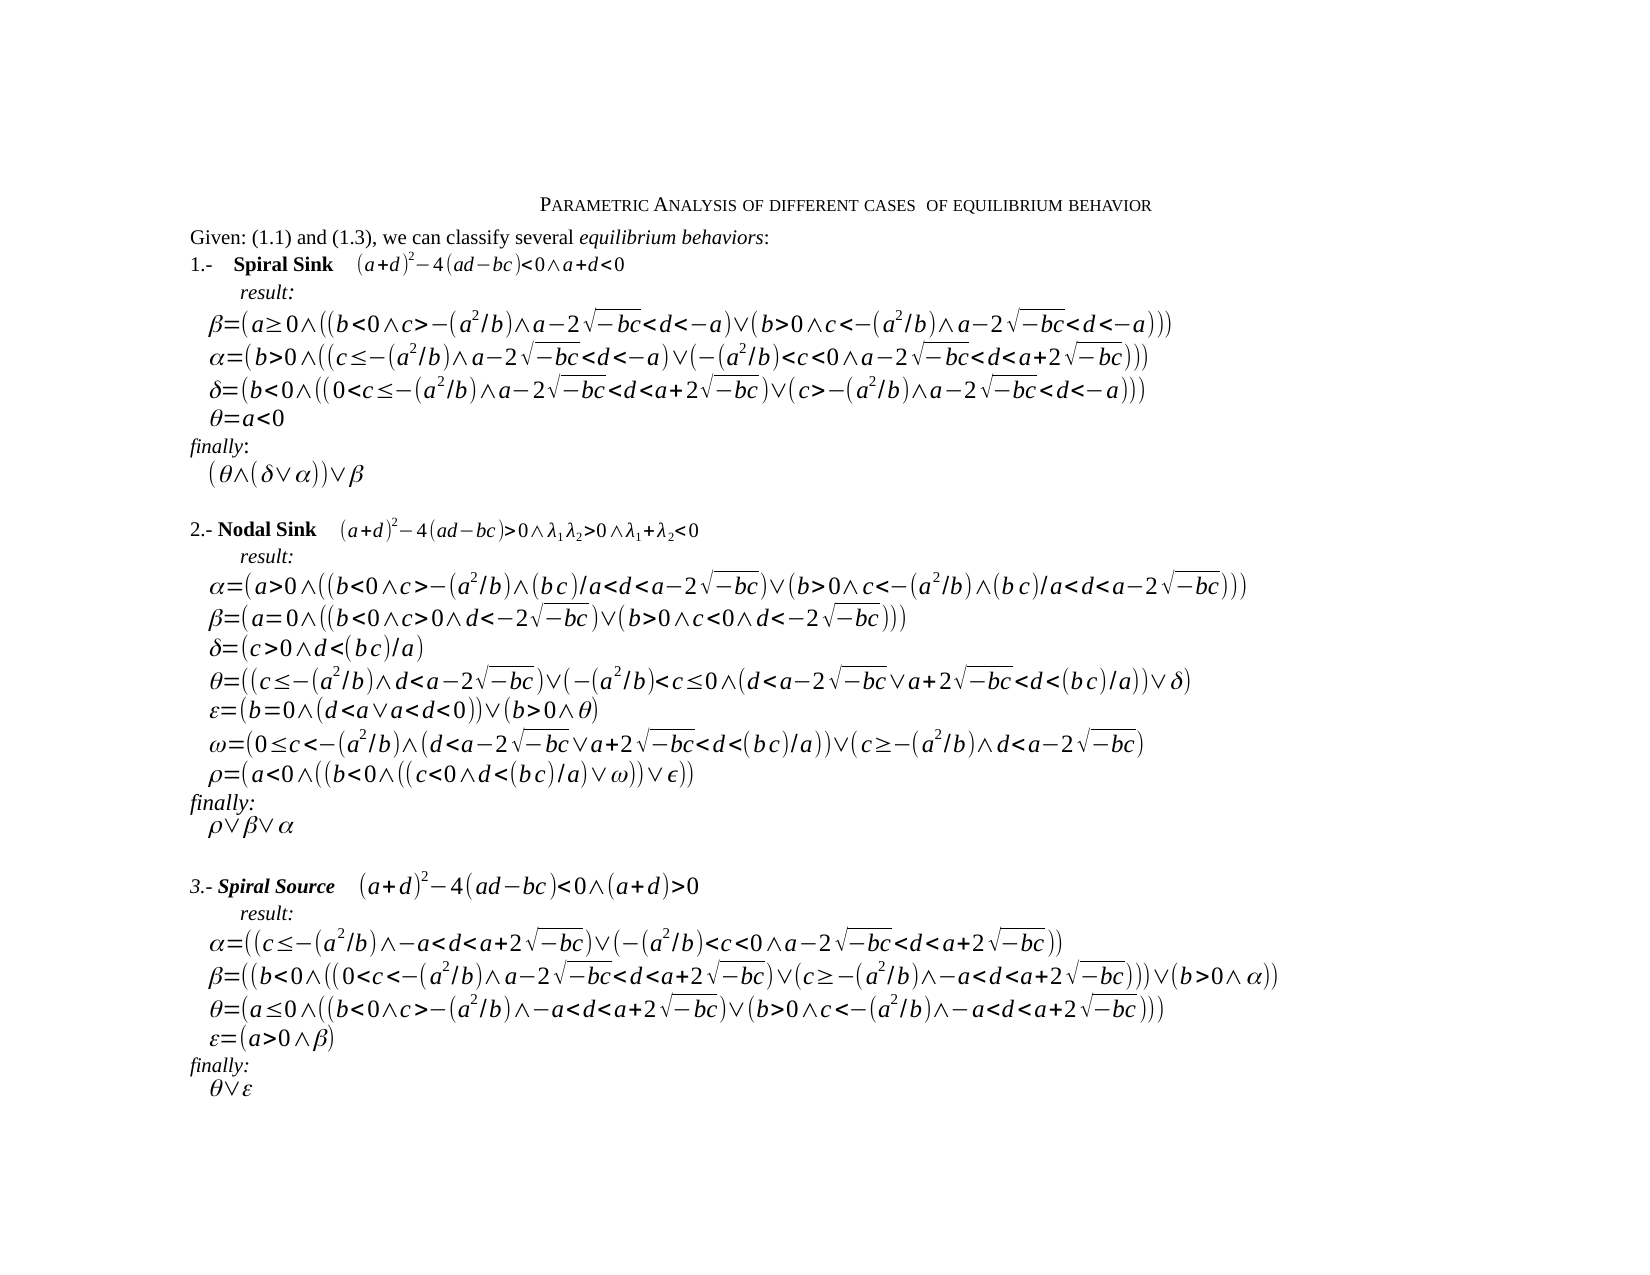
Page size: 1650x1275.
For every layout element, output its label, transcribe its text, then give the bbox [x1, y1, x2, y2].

text finally: [190, 432, 1502, 459]
text 1.- Spiral Sink [190, 250, 1502, 277]
text finally: [190, 1053, 1502, 1077]
text Given: (1.1) and (1.3), we can classify several equilibrium behaviors: [190, 225, 1502, 249]
text 3.- Spiral Source [190, 868, 1502, 901]
subtitle Parametric Analysis of different cases of equilibrium behavior [190, 192, 1502, 216]
text result: [190, 544, 1502, 568]
text 2.- Nodal Sink [190, 515, 1502, 544]
text result: [190, 278, 1502, 305]
text result: [190, 901, 1502, 924]
text finally: [190, 788, 1502, 815]
